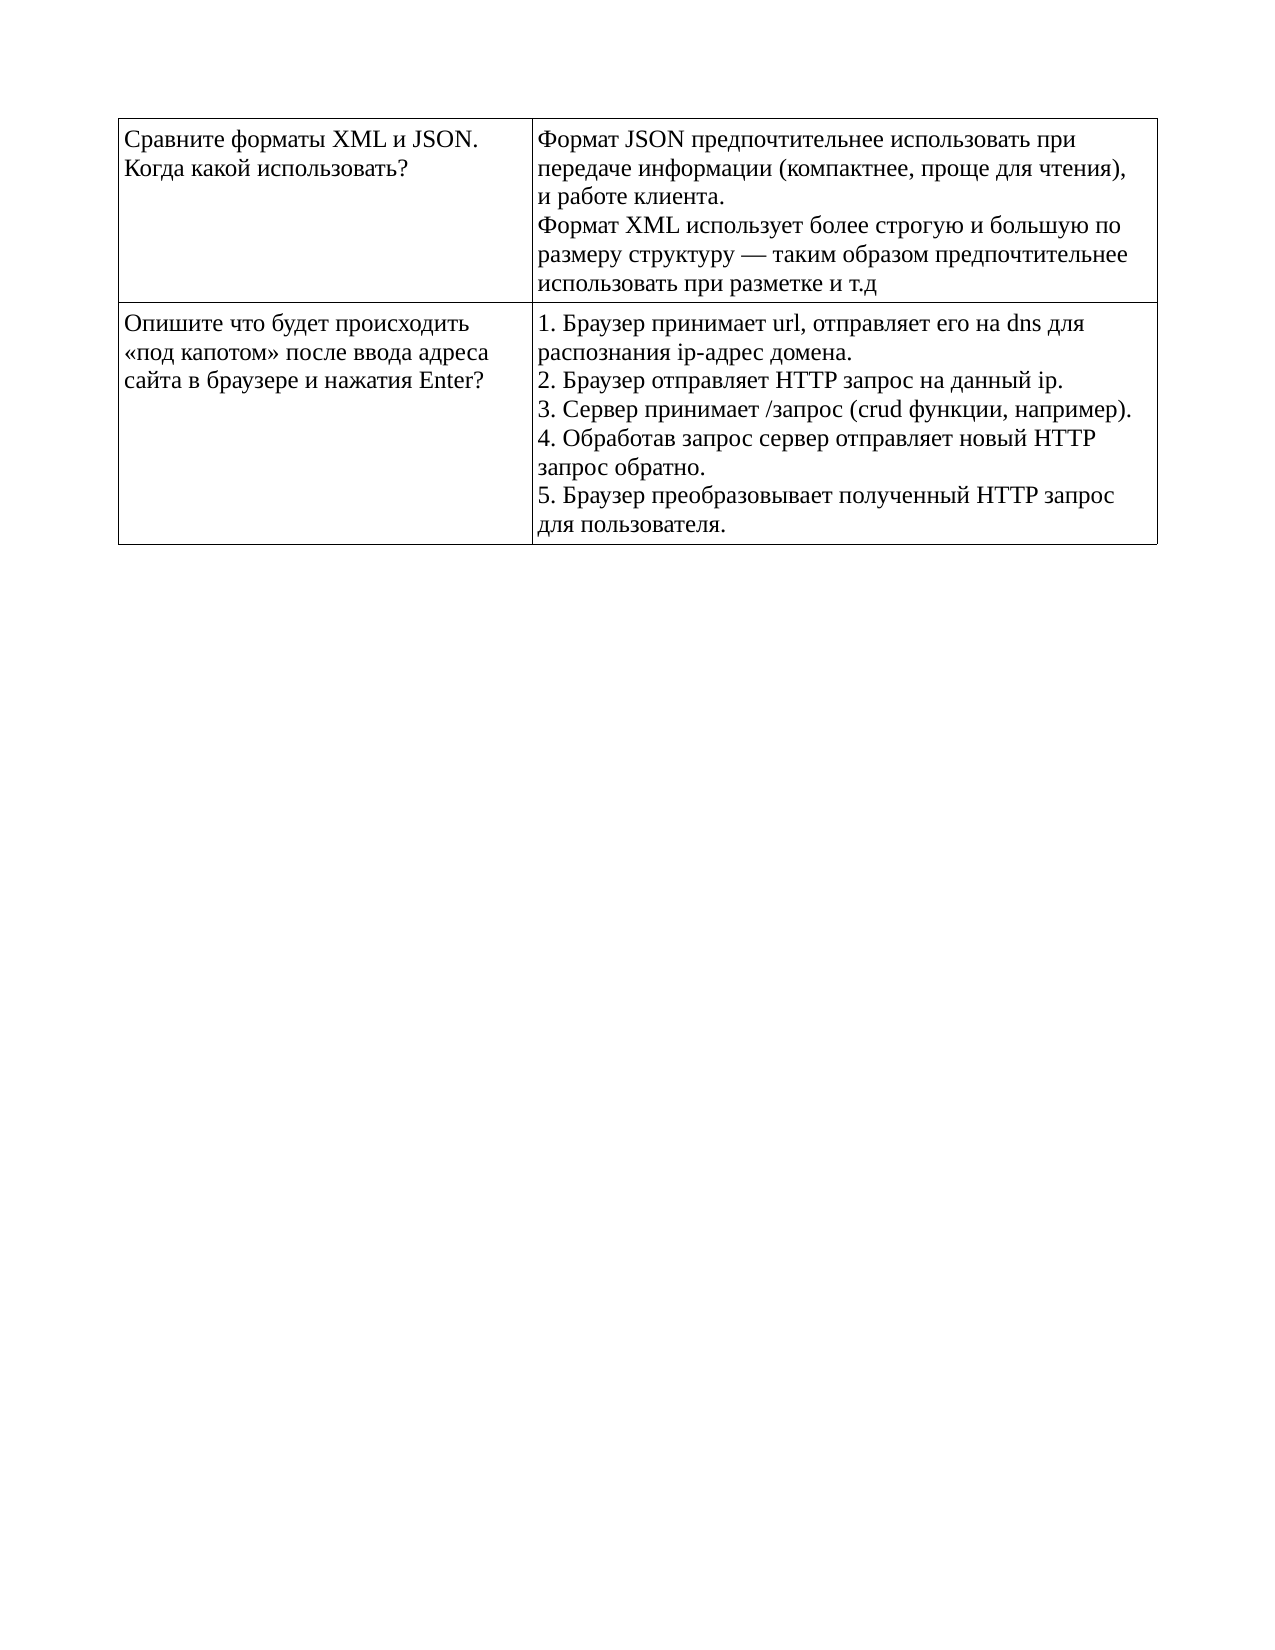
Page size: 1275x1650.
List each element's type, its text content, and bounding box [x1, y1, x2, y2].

table_cell 1. Браузер принимает url, отправляет его на dns для распознания ip-адрес домена. 2. Браузер отправляет HTTP запрос на данный ip. 3. Сервер принимает /запрос (crud функции, например). 4. Обработав запрос сервер отправляет новый HTTP запрос обратно. 5. Браузер преобразовывает полученный HTTP запрос для пользователя. [533, 303, 1157, 544]
table_cell Формат JSON предпочтительнее использовать при передаче информации (компактнее, проще для чтения), и работе клиента. Формат XML использует более строгую и большую по размеру структуру — таким образом предпочтительнее использовать при разметке и т.д [533, 119, 1157, 302]
table_cell Сравните форматы XML и JSON. Когда какой использовать? [119, 119, 532, 302]
table_cell Опишите что будет происходить «под капотом» после ввода адреса сайта в браузере и нажатия Enter? [119, 303, 532, 544]
